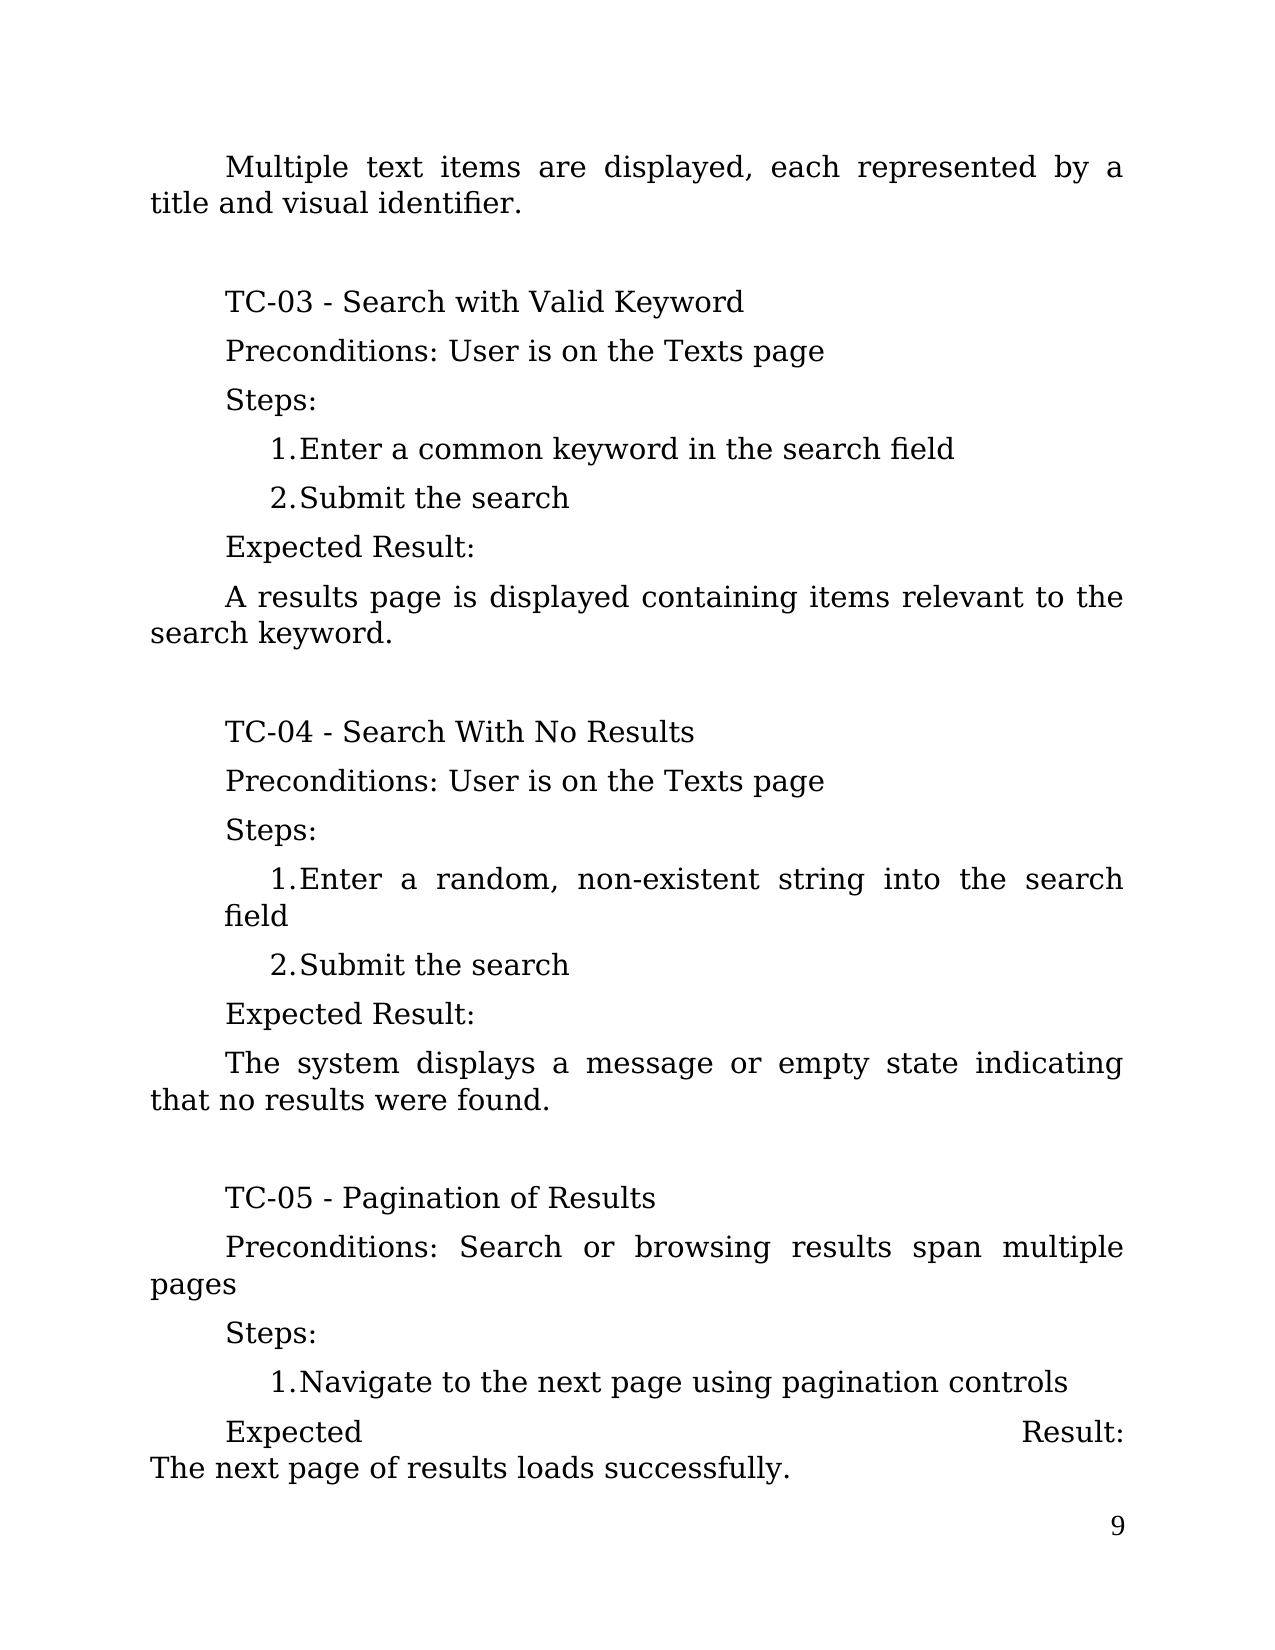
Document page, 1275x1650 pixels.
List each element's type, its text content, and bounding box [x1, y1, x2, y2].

list Submit the search [194, 948, 1125, 982]
text Steps: [150, 383, 1125, 417]
text TC-04 - Search With No Results [150, 715, 1125, 749]
list Enter a common keyword in the search field [194, 432, 1125, 466]
text Preconditions: User is on the Texts page [150, 764, 1125, 798]
text The system displays a message or empty state indicating that no results were found. [150, 1047, 1125, 1117]
text TC-03 - Search with Valid Keyword [150, 285, 1125, 319]
text Steps: [150, 813, 1125, 847]
text Preconditions: Search or browsing results span multiple pages [150, 1231, 1125, 1301]
text TC-05 - Pagination of Results [150, 1182, 1125, 1216]
text Steps: [150, 1317, 1125, 1351]
text Multiple text items are displayed, each represented by a title and visual identifier. [150, 150, 1125, 221]
text Expected Result: The next page of results loads successfully. [150, 1415, 1125, 1486]
list Submit the search [194, 482, 1125, 516]
list Enter a random, non-existent string into the search field [194, 862, 1125, 933]
text Expected Result: [150, 531, 1125, 565]
list Navigate to the next page using pagination controls [194, 1366, 1125, 1400]
text Preconditions: User is on the Texts page [150, 334, 1125, 368]
text Expected Result: [150, 997, 1125, 1031]
text A results page is displayed containing items relevant to the search keyword. [150, 580, 1125, 651]
